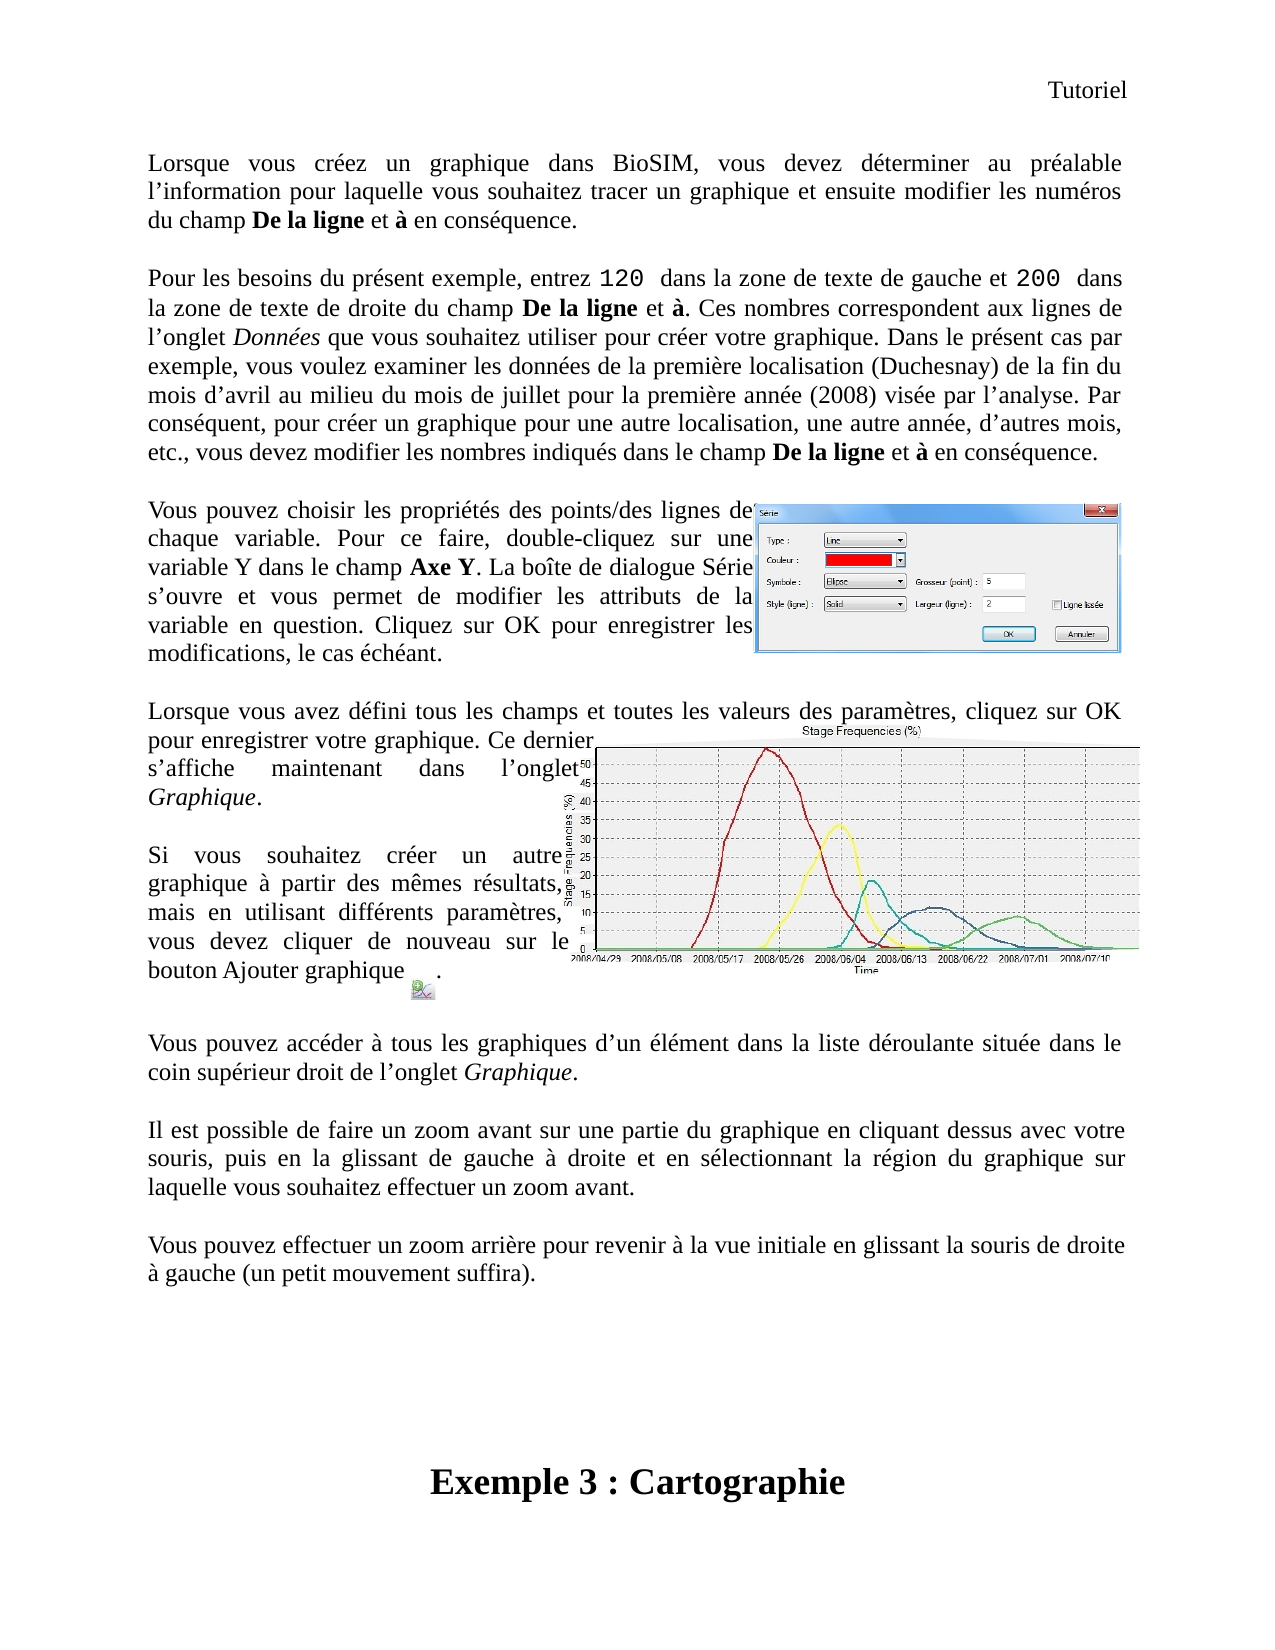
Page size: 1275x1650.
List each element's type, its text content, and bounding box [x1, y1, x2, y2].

text Il est possible de faire un zoom avant sur une partie du graphique en cliquant dessus avec votre souris, puis en la glissant de gauche à droite et en sélectionnant la région du graphique sur laquelle vous souhaitez effectuer un zoom avant. [148, 1115, 1127, 1201]
text Lorsque vous créez un graphique dans BioSIM, vous devez déterminer au préalable l’information pour laquelle vous souhaitez tracer un graphique et ensuite modifier les numéros du champ De la ligne et à en conséquence. [148, 148, 1123, 234]
text Pour les besoins du présent exemple, entrez 120 dans la zone de texte de gauche et 200 dans la zone de texte de droite du champ De la ligne et à. Ces nombres correspondent aux lignes de l’onglet Données que vous souhaitez utiliser pour créer votre graphique. Dans le présent cas par exemple, vous voulez examiner les données de la première localisation (Duchesnay) de la fin du mois d’avril au milieu du mois de juillet pour la première année (2008) visée par l’analyse. Par conséquent, pour créer un graphique pour une autre localisation, une autre année, d’autres mois, etc., vous devez modifier les nombres indiqués dans le champ De la ligne et à en conséquence. [148, 263, 1123, 466]
text Lorsque vous avez défini tous les champs et toutes les valeurs des paramètres, cliquez sur OK pour enregistrer votre graphique. Ce dernier s’affiche maintenant dans l’onglet Graphique. [148, 696, 1123, 811]
text Si vous souhaitez créer un autre graphique à partir des mêmes résultats, mais en utilisant différents paramètres, vous devez cliquer de nouveau sur le bouton Ajouter graphique . [148, 840, 1123, 1000]
text Vous pouvez choisir les propriétés des points/des lignes de chaque variable. Pour ce faire, double-cliquez sur une variable Y dans le champ Axe Y. La boîte de dialogue Série s’ouvre et vous permet de modifier les attributs de la variable en question. Cliquez sur OK pour enregistrer les modifications, le cas échéant. [148, 495, 1123, 667]
text Vous pouvez effectuer un zoom arrière pour revenir à la vue initiale en glissant la souris de droite à gauche (un petit mouvement suffira). [148, 1230, 1127, 1287]
text Vous pouvez accéder à tous les graphiques d’un élément dans la liste déroulante située dans le coin supérieur droit de l’onglet Graphique. [148, 1028, 1123, 1086]
subtitle Exemple 3 : Cartographie [148, 1460, 1127, 1503]
